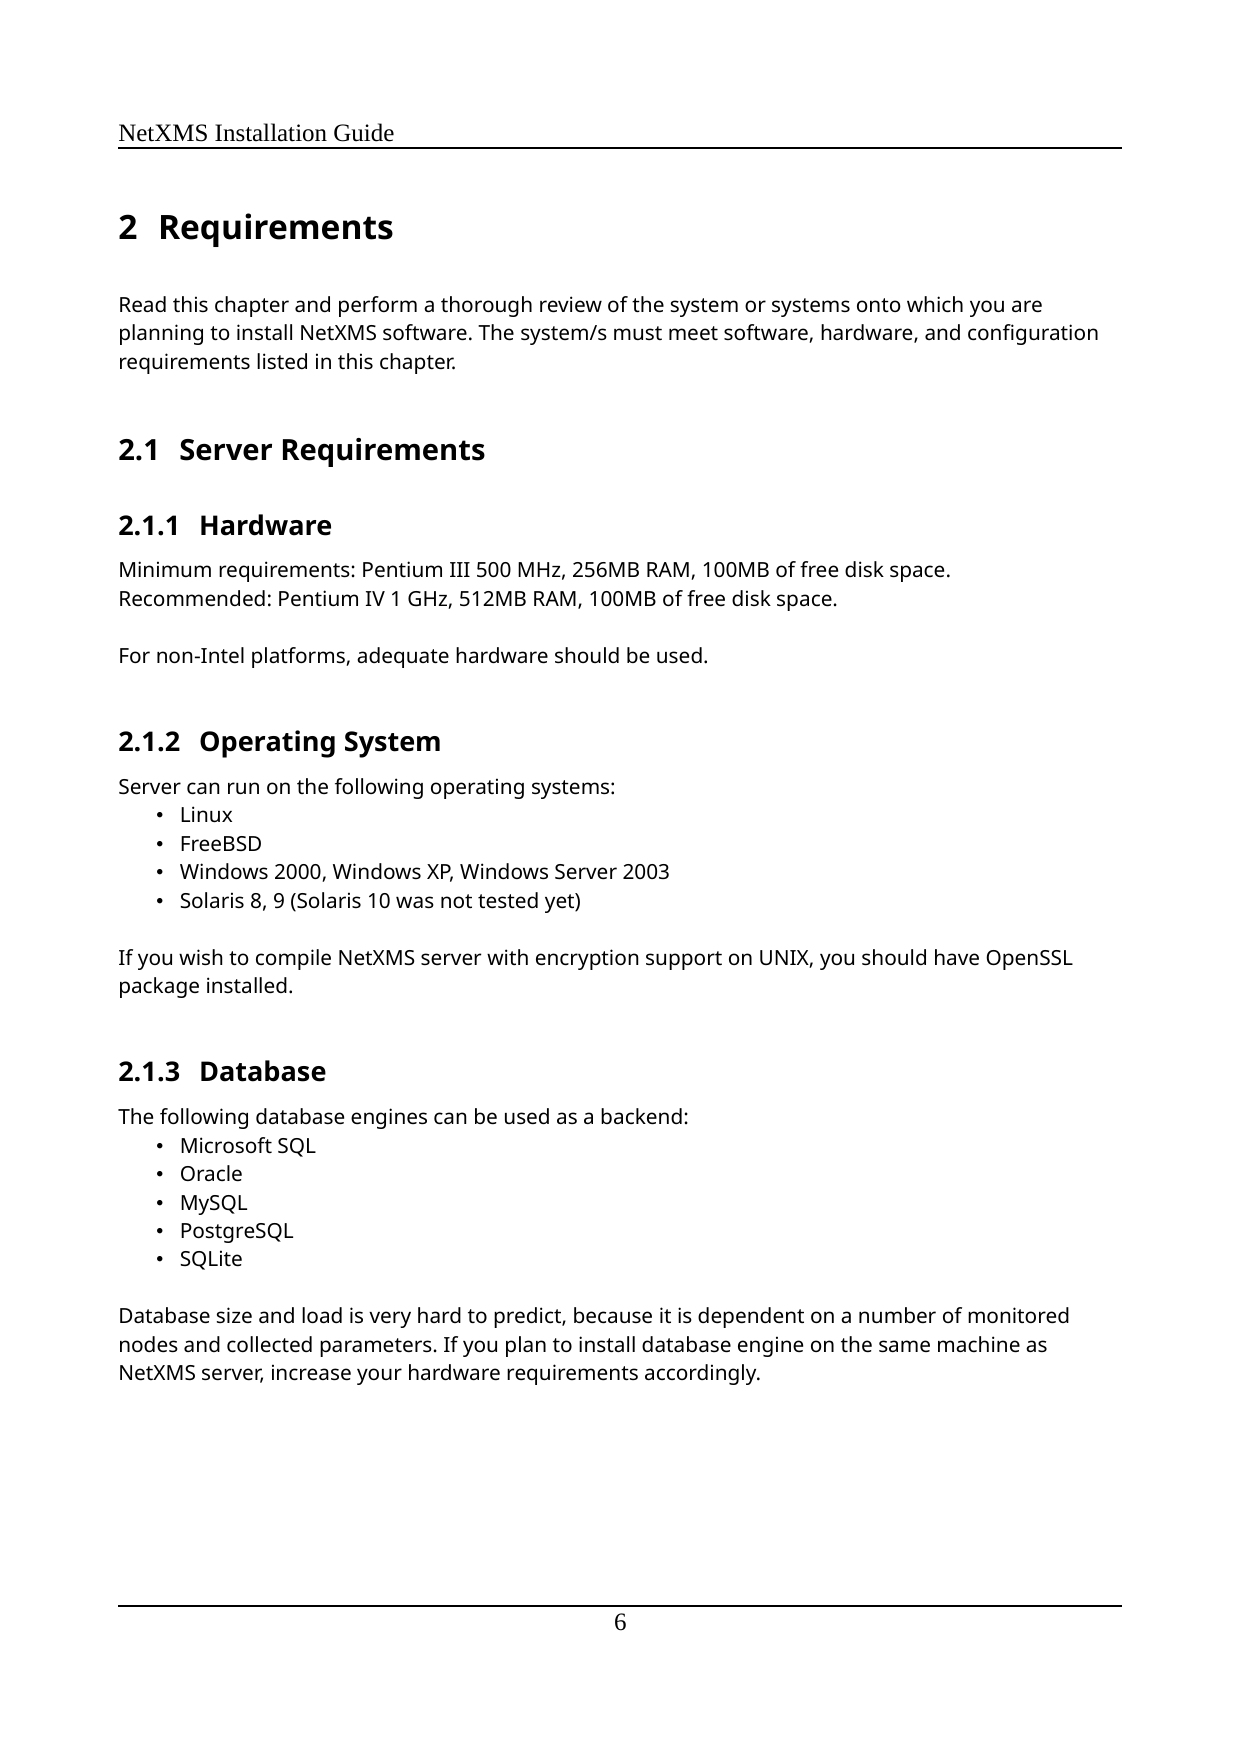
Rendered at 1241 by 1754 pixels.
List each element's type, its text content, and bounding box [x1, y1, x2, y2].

list Solaris 8, 9 (Solaris 10 was not tested yet) [156, 886, 1122, 914]
list Linux [156, 800, 1122, 829]
text The following database engines can be used as a backend: [118, 1102, 1122, 1131]
text Read this chapter and perform a thorough review of the system or systems onto which you are planning to install NetXMS software. The system/s must meet software, hardware, and configuration requirements listed in this chapter. [118, 290, 1122, 375]
list Microsoft SQL [156, 1131, 1122, 1159]
subtitle Hardware [118, 506, 1122, 543]
text Server can run on the following operating systems: [118, 772, 1122, 800]
list MySQL [156, 1188, 1122, 1216]
subtitle Requirements [118, 203, 1122, 249]
list SQLite [156, 1244, 1122, 1273]
text For non-Intel platforms, adequate hardware should be used. [118, 641, 1122, 669]
subtitle Server Requirements [118, 429, 1122, 468]
text If you wish to compile NetXMS server with encryption support on UNIX, you should have OpenSSL package installed. [118, 943, 1122, 999]
text Database size and load is very hard to predict, because it is dependent on a number of monitored nodes and collected parameters. If you plan to install database engine on the same machine as NetXMS server, increase your hardware requirements accordingly. [118, 1301, 1122, 1387]
text Minimum requirements: Pentium III 500 MHz, 256MB RAM, 100MB of free disk space. [118, 555, 1122, 584]
text Recommended: Pentium IV 1 GHz, 512MB RAM, 100MB of free disk space. [118, 584, 1122, 612]
list Oracle [156, 1159, 1122, 1188]
list PostgreSQL [156, 1216, 1122, 1244]
list FreeBSD [156, 829, 1122, 857]
list Windows 2000, Windows XP, Windows Server 2003 [156, 857, 1122, 886]
subtitle Operating System [118, 723, 1122, 759]
subtitle Database [118, 1053, 1122, 1090]
